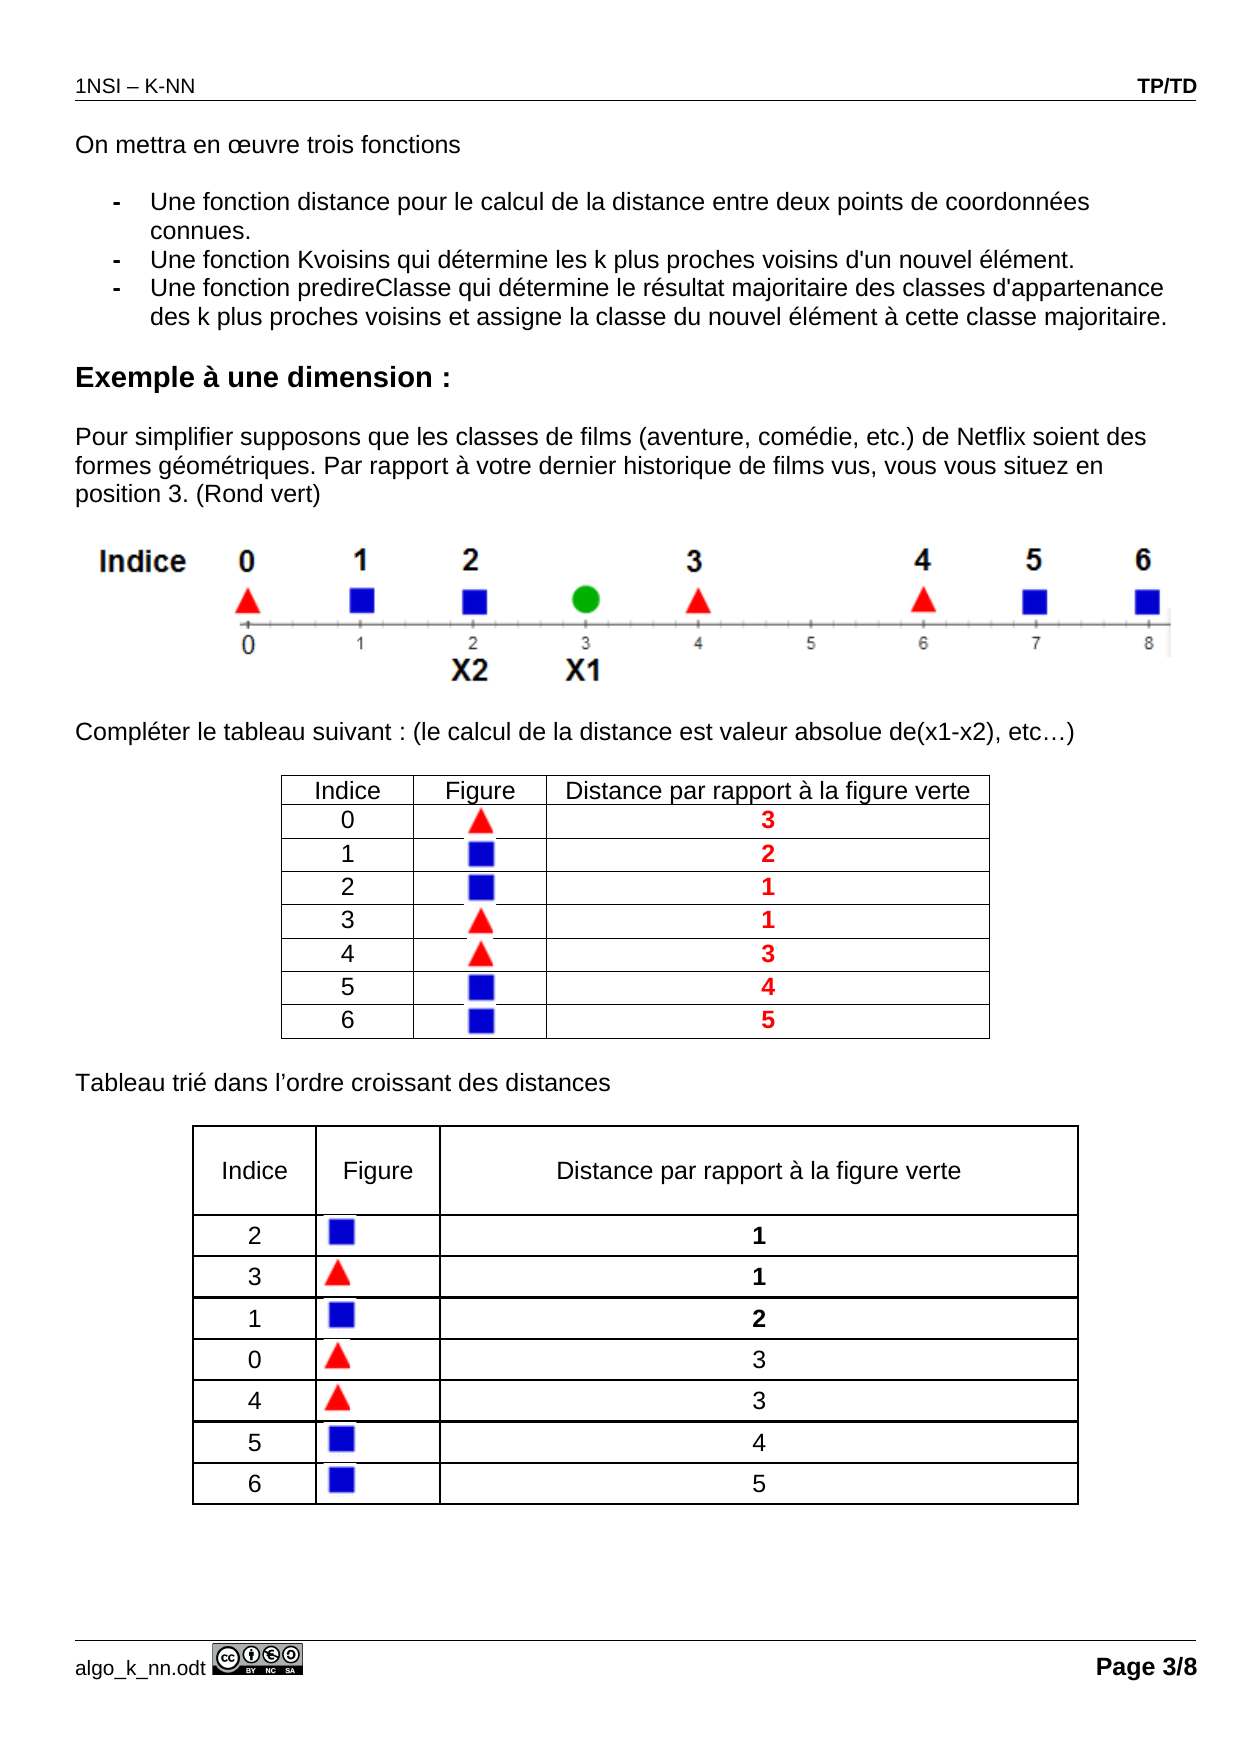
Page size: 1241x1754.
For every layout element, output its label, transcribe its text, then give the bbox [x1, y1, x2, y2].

picture [323, 1215, 357, 1249]
table_cell 1 [441, 1216, 1077, 1255]
table_header Distance par rapport à la figure verte [441, 1127, 1077, 1214]
table_cell [414, 805, 467, 838]
table_cell [497, 1005, 546, 1038]
picture [90, 536, 1182, 689]
picture [323, 1257, 350, 1290]
table_cell 5 [282, 972, 413, 1004]
table_cell [317, 1299, 439, 1338]
table_cell 4 [441, 1423, 1077, 1462]
table_cell 1 [441, 1257, 1077, 1296]
table_cell [317, 1423, 439, 1462]
table_cell 1 [194, 1299, 315, 1338]
list Une fonction predireClasse qui détermine le résultat majoritaire des classes d'appartenance des k plus proches voisins et assigne la classe du nouvel élément à cette classe majoritaire. [112, 273, 1196, 331]
picture [212, 1643, 303, 1675]
picture [323, 1381, 350, 1414]
table_cell [317, 1257, 439, 1296]
table_cell 2 [441, 1299, 1077, 1338]
table_cell 3 [547, 805, 989, 838]
table_cell 5 [547, 1005, 989, 1038]
text Compléter le tableau suivant : (le calcul de la distance est valeur absolue de(x1-x2), etc…) [75, 717, 1196, 746]
table_cell 3 [282, 905, 413, 938]
text On mettra en œuvre trois fonctions [75, 129, 1196, 158]
table_cell [497, 972, 546, 1004]
table_cell 2 [282, 872, 413, 904]
table_cell [414, 939, 467, 971]
list Une fonction Kvoisins qui détermine les k plus proches voisins d'un nouvel élément. [112, 244, 1196, 273]
table_cell 2 [547, 839, 989, 871]
picture [323, 1463, 357, 1497]
table_cell 4 [194, 1381, 315, 1420]
table_cell [497, 872, 546, 904]
table_cell 4 [282, 939, 413, 971]
table_cell 2 [194, 1216, 315, 1255]
table_header Indice [282, 776, 413, 804]
table_cell 0 [194, 1340, 315, 1379]
table_cell 1 [547, 905, 989, 938]
table_cell [497, 839, 546, 871]
picture [323, 1298, 357, 1332]
text Exemple à une dimension : [75, 359, 1196, 393]
table_cell [494, 805, 546, 838]
table_cell 3 [547, 939, 989, 971]
table_cell [414, 1005, 463, 1038]
table_cell [414, 839, 463, 871]
table_cell 4 [547, 972, 989, 1004]
table_cell 0 [282, 805, 413, 838]
table_cell 3 [194, 1257, 315, 1296]
table_header Figure [414, 776, 546, 804]
table_cell [317, 1381, 439, 1420]
table_cell 3 [441, 1340, 1077, 1379]
table_cell 6 [282, 1005, 413, 1038]
picture [323, 1339, 350, 1373]
table_header Indice [194, 1127, 315, 1214]
table_cell [414, 872, 463, 904]
table_cell [317, 1216, 439, 1255]
picture [323, 1422, 357, 1456]
table_cell [317, 1464, 439, 1503]
table_cell [317, 1340, 439, 1379]
table_header Figure [317, 1127, 439, 1214]
table_cell 5 [441, 1464, 1077, 1503]
table_cell 6 [194, 1464, 315, 1503]
text Pour simplifier supposons que les classes de films (aventure, comédie, etc.) de Netflix soient des formes géométriques. Par rapport à votre dernier historique de films vus, vous vous situez en position 3. (Rond vert) [75, 422, 1196, 508]
table_cell [494, 939, 546, 971]
list Une fonction distance pour le calcul de la distance entre deux points de coordonnées connues. [112, 187, 1196, 244]
table_cell [414, 905, 467, 938]
table_cell 3 [441, 1381, 1077, 1420]
table_header Distance par rapport à la figure verte [547, 776, 989, 804]
table_cell [414, 972, 463, 1004]
text Tableau trié dans l’ordre croissant des distances [75, 1067, 1196, 1096]
table_cell 1 [282, 839, 413, 871]
table_cell 1 [547, 872, 989, 904]
table_cell [494, 905, 546, 938]
table_cell 5 [194, 1423, 315, 1462]
